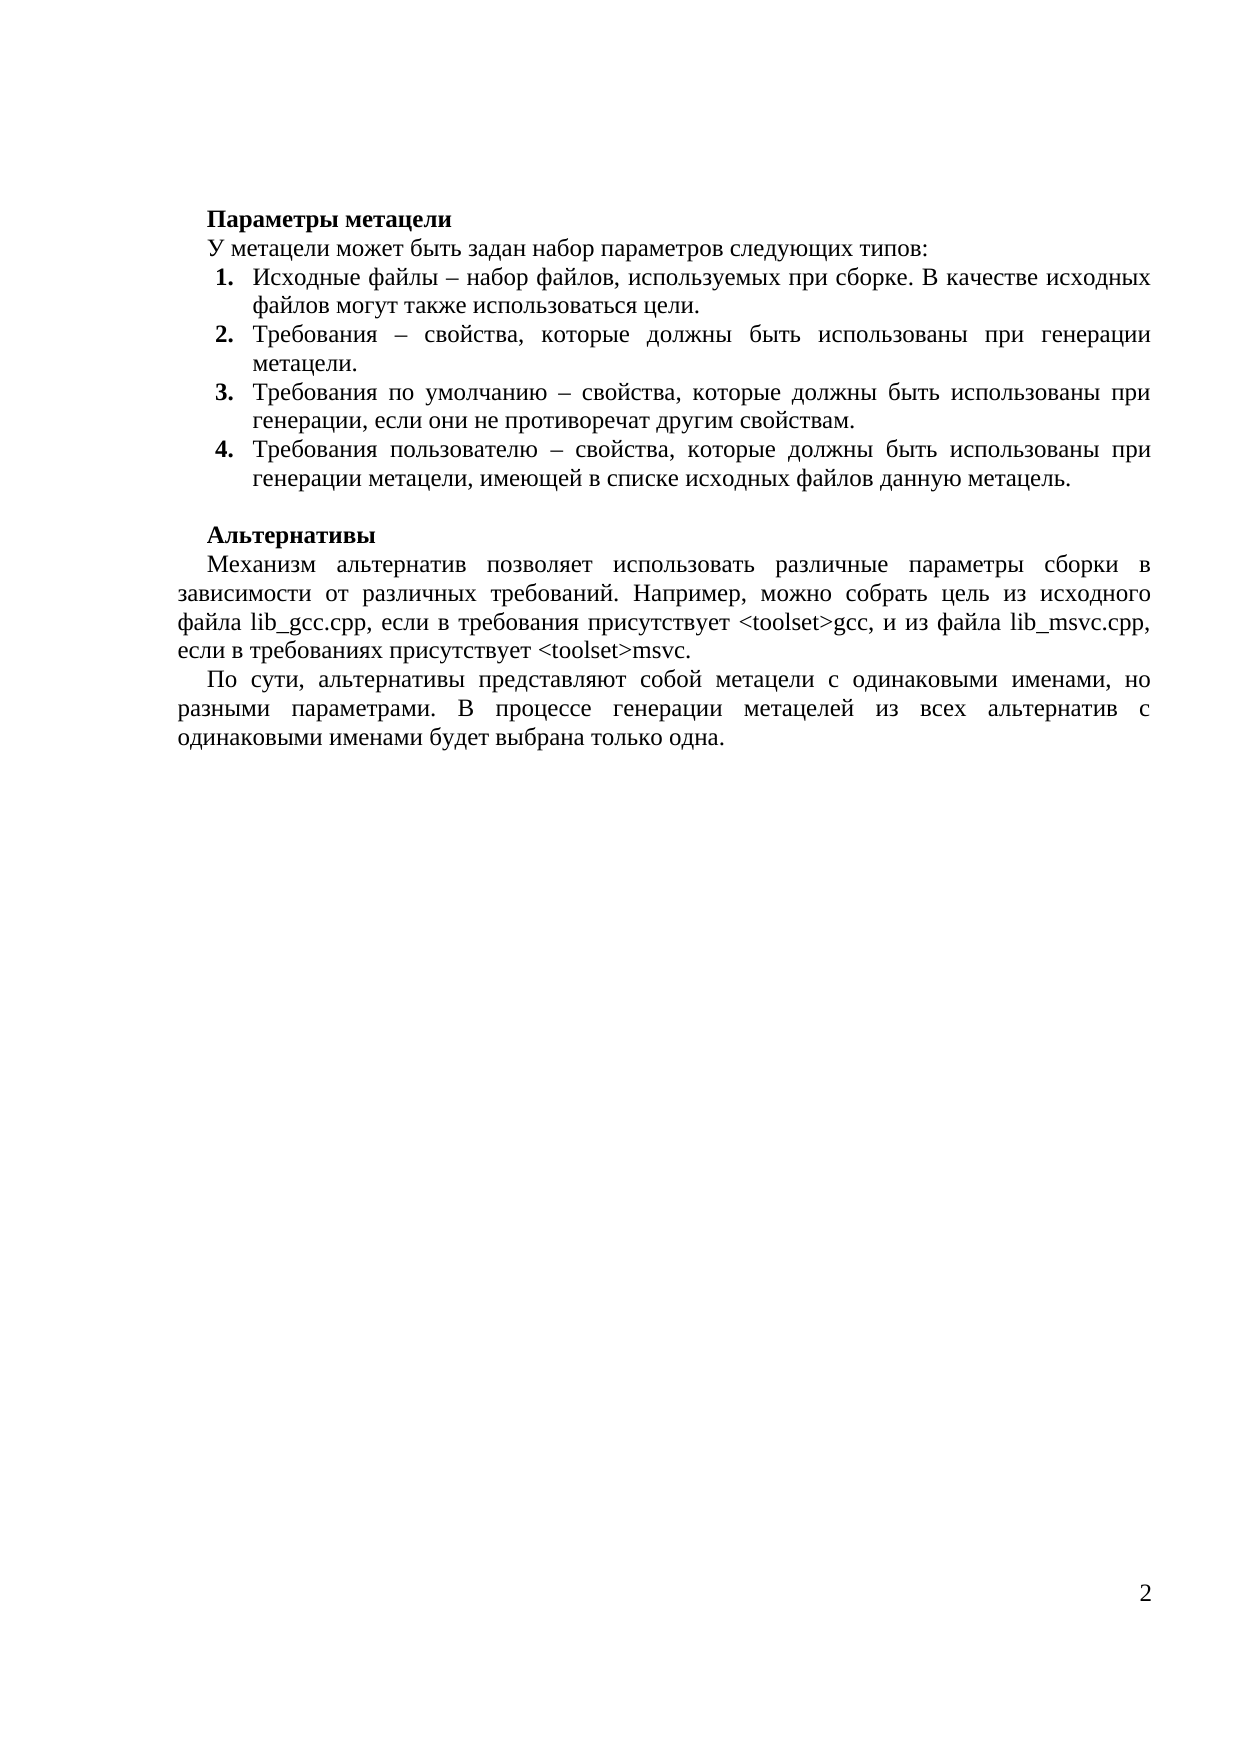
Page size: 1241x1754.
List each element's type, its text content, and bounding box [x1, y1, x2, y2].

list Исходные файлы – набор файлов, используемых при сборке. В качестве исходных файлов могут также использоваться цели. [215, 262, 1152, 319]
list Требования пользователю – свойства, которые должны быть использованы при генерации метацели, имеющей в списке исходных файлов данную метацель. [215, 434, 1152, 492]
text По сути, альтернативы представляют собой метацели с одинаковыми именами, но разными параметрами. В процессе генерации метацелей из всех альтернатив с одинаковыми именами будет выбрана только одна. [177, 664, 1152, 751]
text Механизм альтернатив позволяет использовать различные параметры сборки в зависимости от различных требований. Например, можно собрать цель из исходного файла lib_gcc.cpp, если в требования присутствует <toolset>gcc, и из файла lib_msvc.cpp, если в требованиях присутствует <toolset>msvc. [177, 549, 1152, 664]
text Параметры метацели [177, 204, 1152, 233]
list Требования – свойства, которые должны быть использованы при генерации метацели. [215, 319, 1152, 377]
list Требования по умолчанию – свойства, которые должны быть использованы при генерации, если они не противоречат другим свойствам. [215, 377, 1152, 434]
text У метацели может быть задан набор параметров следующих типов: [177, 233, 1152, 262]
text Альтернативы [177, 521, 1152, 549]
